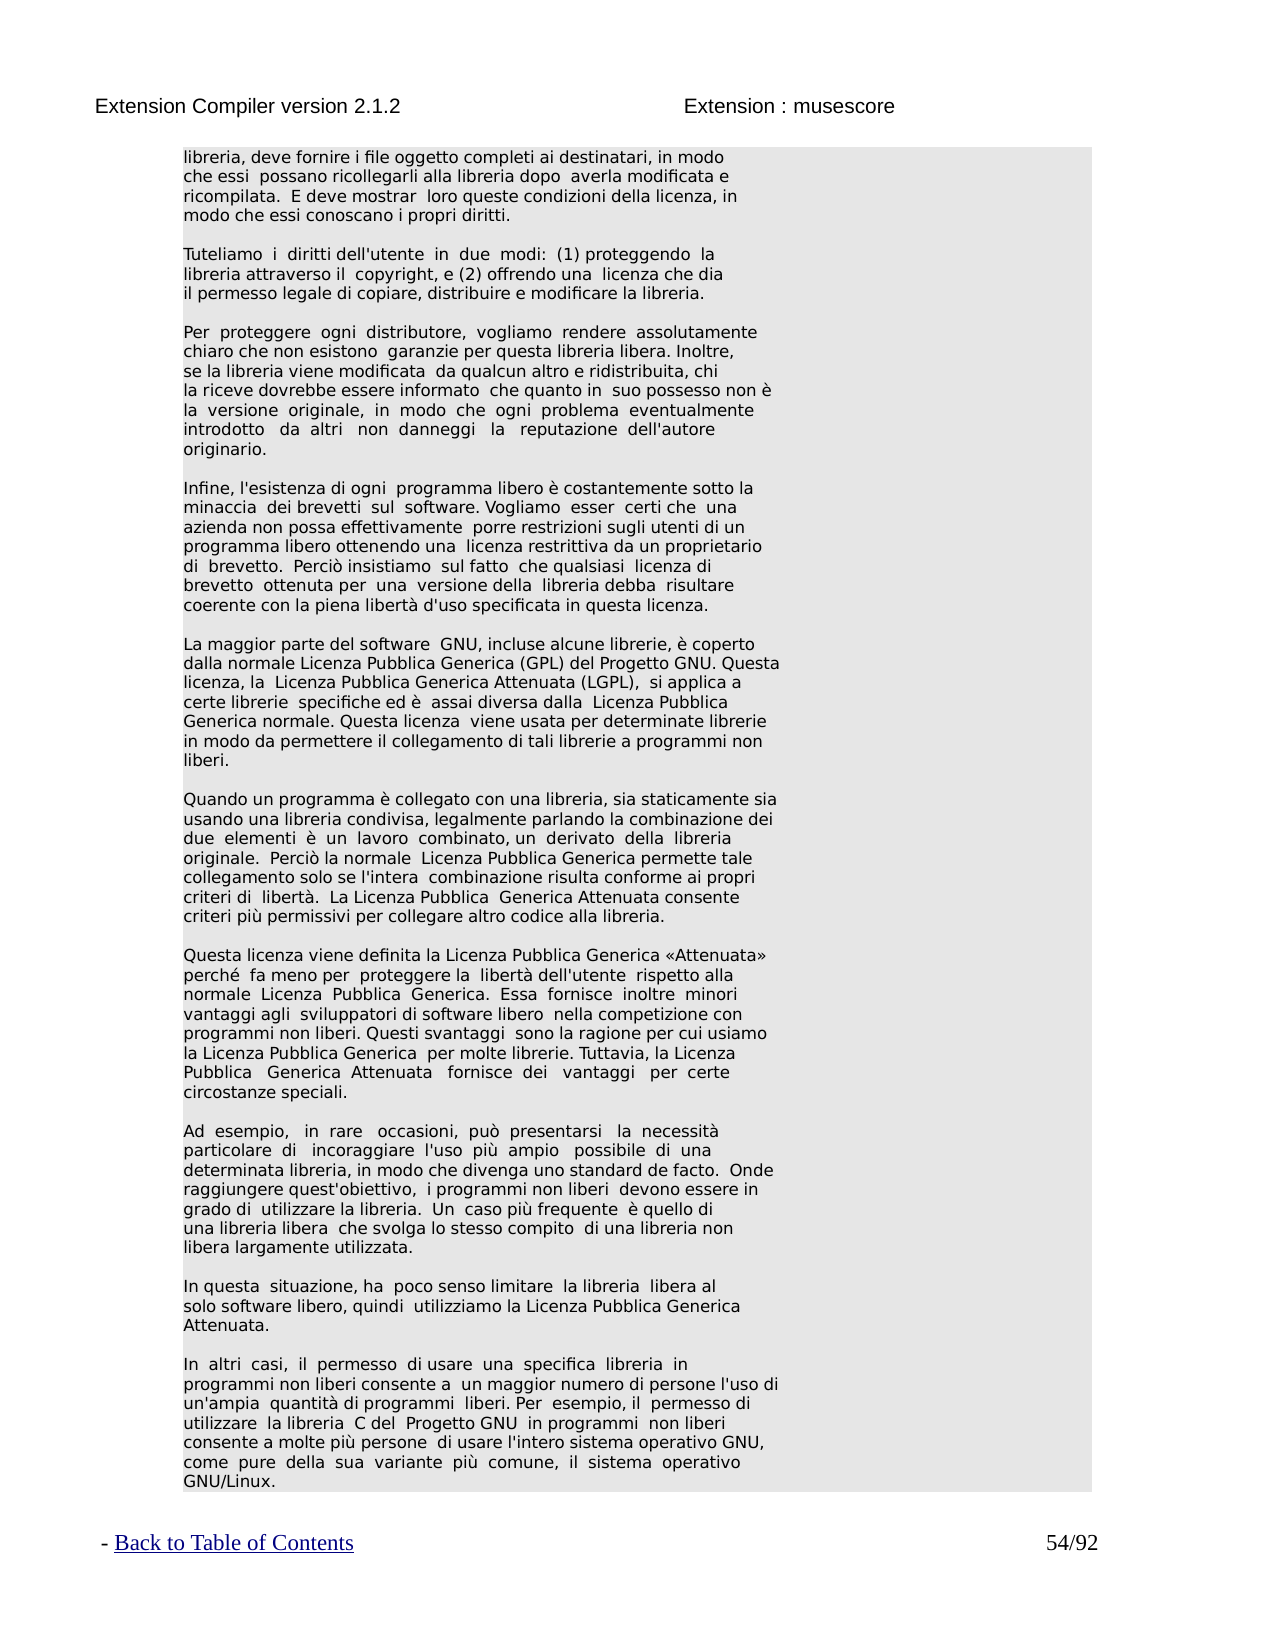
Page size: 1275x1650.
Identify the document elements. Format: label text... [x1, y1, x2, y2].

text particolare di incoraggiare l'uso più ampio possibile di una [183, 1141, 1092, 1160]
text raggiungere quest'obiettivo, i programmi non liberi devono essere in [183, 1180, 1092, 1199]
text utilizzare la libreria C del Progetto GNU in programmi non liberi [183, 1414, 1092, 1433]
text come pure della sua variante più comune, il sistema operativo [183, 1453, 1092, 1472]
text libreria, deve fornire i file oggetto completi ai destinatari, in modo [183, 147, 1092, 167]
text solo software libero, quindi utilizziamo la Licenza Pubblica Generica [183, 1297, 1092, 1316]
text programma libero ottenendo una licenza restrittiva da un proprietario [183, 537, 1092, 557]
text determinata libreria, in modo che divenga uno standard de facto. Onde [183, 1160, 1092, 1180]
text grado di utilizzare la libreria. Un caso più frequente è quello di [183, 1199, 1092, 1219]
text Generica normale. Questa licenza viene usata per determinate librerie [183, 712, 1092, 732]
text azienda non possa effettivamente porre restrizioni sugli utenti di un [183, 518, 1092, 537]
text liberi. [183, 751, 1092, 771]
text coerente con la piena libertà d'uso specificata in questa licenza. [183, 596, 1092, 615]
text originale. Perciò la normale Licenza Pubblica Generica permette tale [183, 849, 1092, 868]
text Quando un programma è collegato con una libreria, sia staticamente sia [183, 790, 1092, 810]
text Tuteliamo i diritti dell'utente in due modi: (1) proteggendo la [183, 245, 1092, 264]
text modo che essi conoscano i propri diritti. [183, 206, 1092, 225]
text due elementi è un lavoro combinato, un derivato della libreria [183, 829, 1092, 849]
text Attenuata. [183, 1316, 1092, 1336]
text un'ampia quantità di programmi liberi. Per esempio, il permesso di [183, 1394, 1092, 1414]
text criteri di libertà. La Licenza Pubblica Generica Attenuata consente [183, 888, 1092, 907]
text ricompilata. E deve mostrar loro queste condizioni della licenza, in [183, 186, 1092, 206]
text una libreria libera che svolga lo stesso compito di una libreria non [183, 1219, 1092, 1238]
text la Licenza Pubblica Generica per molte librerie. Tuttavia, la Licenza [183, 1043, 1092, 1063]
text che essi possano ricollegarli alla libreria dopo averla modificata e [183, 167, 1092, 186]
text libreria attraverso il copyright, e (2) offrendo una licenza che dia [183, 264, 1092, 284]
text vantaggi agli sviluppatori di software libero nella competizione con [183, 1004, 1092, 1024]
text consente a molte più persone di usare l'intero sistema operativo GNU, [183, 1433, 1092, 1453]
text Questa licenza viene definita la Licenza Pubblica Generica «Attenuata» [183, 946, 1092, 966]
text Ad esempio, in rare occasioni, può presentarsi la necessità [183, 1121, 1092, 1141]
text perché fa meno per proteggere la libertà dell'utente rispetto alla [183, 966, 1092, 985]
text brevetto ottenuta per una versione della libreria debba risultare [183, 576, 1092, 596]
text criteri più permissivi per collegare altro codice alla libreria. [183, 907, 1092, 927]
text se la libreria viene modificata da qualcun altro e ridistribuita, chi [183, 362, 1092, 381]
text la riceve dovrebbe essere informato che quanto in suo possesso non è [183, 381, 1092, 401]
text Pubblica Generica Attenuata fornisce dei vantaggi per certe [183, 1063, 1092, 1082]
text usando una libreria condivisa, legalmente parlando la combinazione dei [183, 810, 1092, 829]
text il permesso legale di copiare, distribuire e modificare la libreria. [183, 284, 1092, 303]
text Per proteggere ogni distributore, vogliamo rendere assolutamente [183, 323, 1092, 342]
text minaccia dei brevetti sul software. Vogliamo esser certi che una [183, 498, 1092, 518]
text dalla normale Licenza Pubblica Generica (GPL) del Progetto GNU. Questa [183, 654, 1092, 673]
text La maggior parte del software GNU, incluse alcune librerie, è coperto [183, 634, 1092, 654]
text Infine, l'esistenza di ogni programma libero è costantemente sotto la [183, 479, 1092, 498]
text programmi non liberi. Questi svantaggi sono la ragione per cui usiamo [183, 1024, 1092, 1043]
text chiaro che non esistono garanzie per questa libreria libera. Inoltre, [183, 342, 1092, 362]
text libera largamente utilizzata. [183, 1238, 1092, 1258]
text collegamento solo se l'intera combinazione risulta conforme ai propri [183, 868, 1092, 888]
text In questa situazione, ha poco senso limitare la libreria libera al [183, 1277, 1092, 1297]
text di brevetto. Perciò insistiamo sul fatto che qualsiasi licenza di [183, 557, 1092, 576]
text certe librerie specifiche ed è assai diversa dalla Licenza Pubblica [183, 693, 1092, 712]
text circostanze speciali. [183, 1082, 1092, 1102]
text programmi non liberi consente a un maggior numero di persone l'uso di [183, 1375, 1092, 1394]
text in modo da permettere il collegamento di tali librerie a programmi non [183, 732, 1092, 751]
text In altri casi, il permesso di usare una specifica libreria in [183, 1355, 1092, 1375]
text originario. [183, 440, 1092, 459]
text licenza, la Licenza Pubblica Generica Attenuata (LGPL), si applica a [183, 673, 1092, 693]
text la versione originale, in modo che ogni problema eventualmente [183, 401, 1092, 420]
text introdotto da altri non danneggi la reputazione dell'autore [183, 420, 1092, 440]
text GNU/Linux. [183, 1472, 1092, 1492]
text normale Licenza Pubblica Generica. Essa fornisce inoltre minori [183, 985, 1092, 1004]
